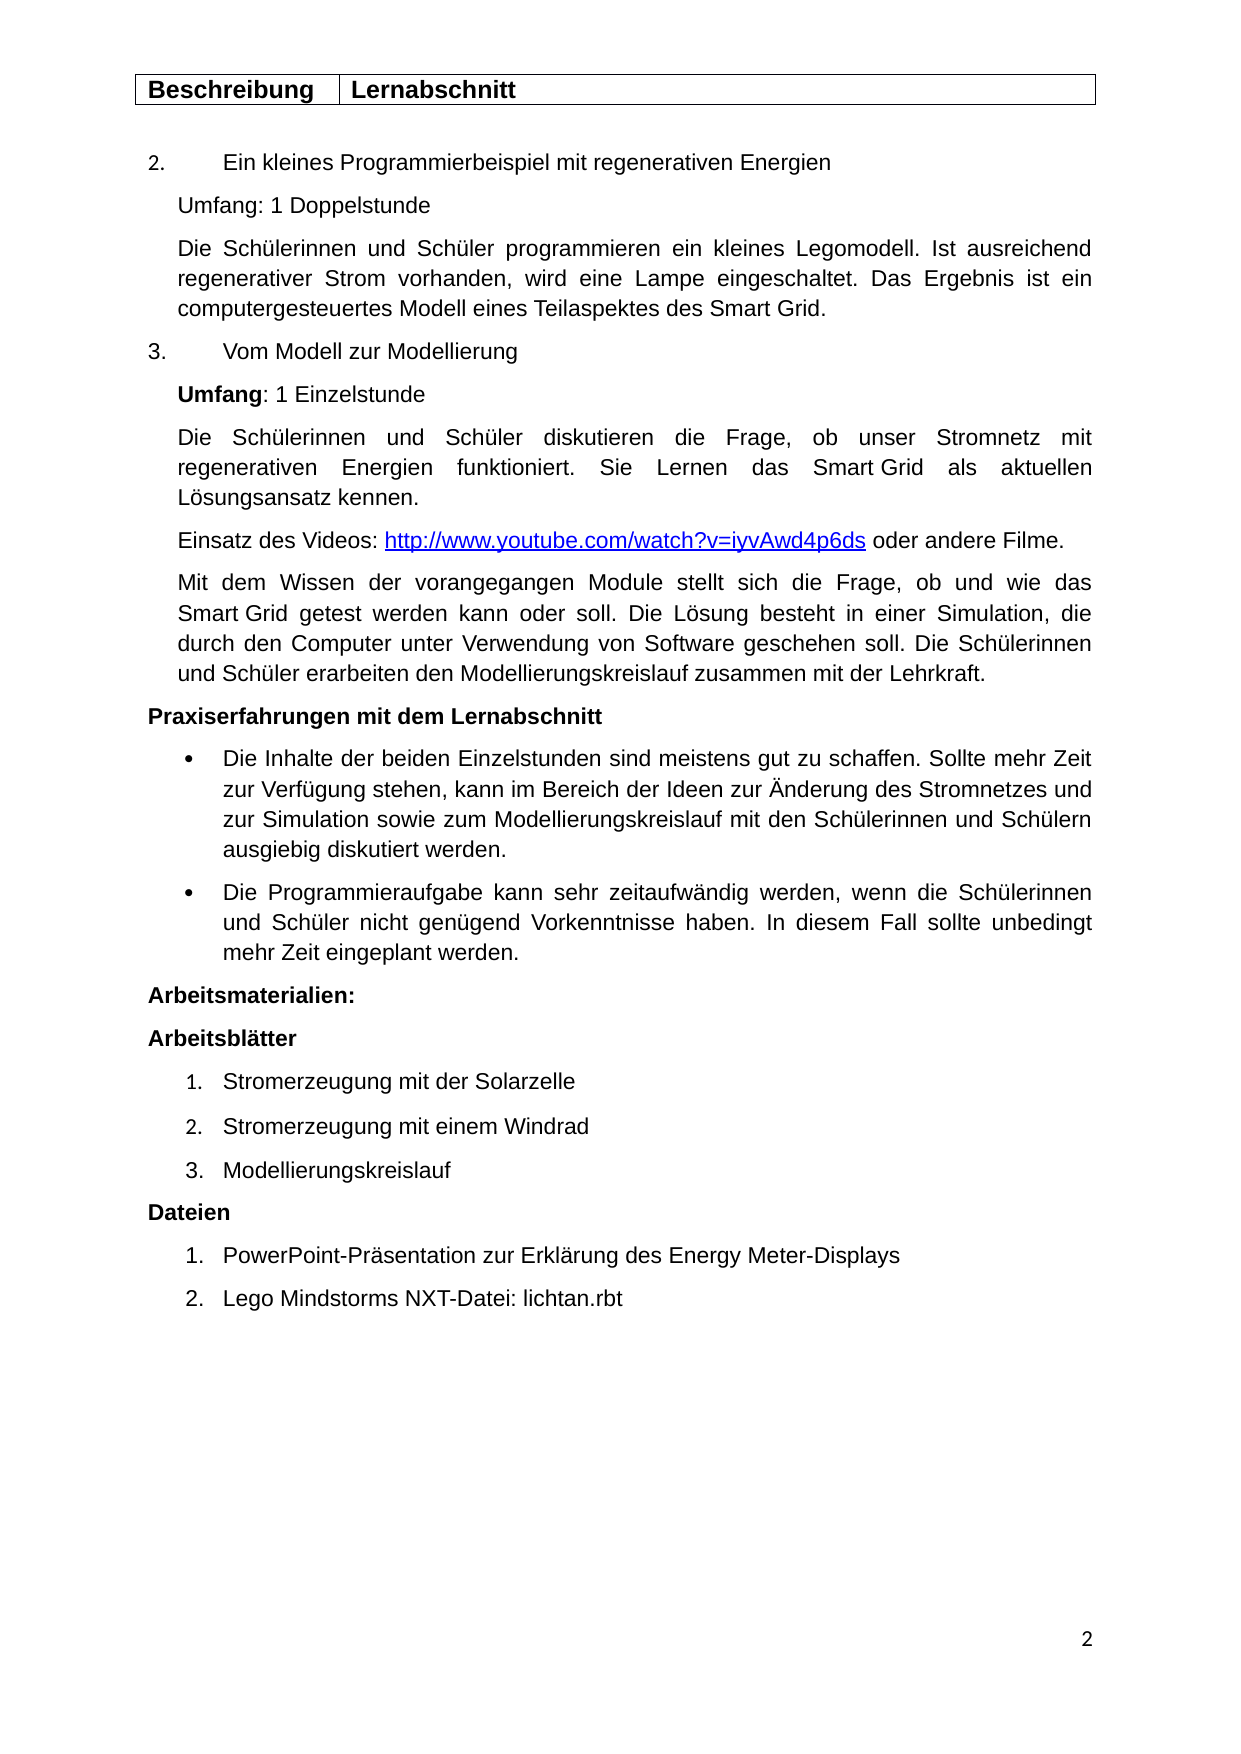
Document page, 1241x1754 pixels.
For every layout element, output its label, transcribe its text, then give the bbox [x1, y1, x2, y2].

text Mit dem Wissen der vorangegangen Module stellt sich die Frage, ob und wie das Smart Grid getest werden kann oder soll. Die Lösung besteht in einer Simulation, die durch den Computer unter Verwendung von Software geschehen soll. Die Schülerinnen und Schüler erarbeiten den Modellierungskreislauf zusammen mit der Lehrkraft. [177, 569, 1093, 686]
list Die Inhalte der beiden Einzelstunden sind meistens gut zu schaffen. Sollte mehr Zeit zur Verfügung stehen, kann im Bereich der Ideen zur Änderung des Stromnetzes und zur Simulation sowie zum Modellierungskreislauf mit den Schülerinnen und Schülern ausgiebig diskutiert werden. [185, 745, 1093, 862]
text Arbeitsmaterialien: [148, 982, 1093, 1008]
text Praxiserfahrungen mit dem Lernabschnitt [148, 703, 1093, 729]
list Stromerzeugung mit der Solarzelle [185, 1067, 1093, 1095]
list Vom Modell zur Modellierung [148, 338, 1093, 364]
text Die Schülerinnen und Schüler programmieren ein kleines Legomodell. Ist ausreichend regenerativer Strom vorhanden, wird eine Lampe eingeschaltet. Das Ergebnis ist ein computergesteuertes Modell eines Teilaspektes des Smart Grid. [177, 235, 1093, 322]
list Die Programmieraufgabe kann sehr zeitaufwändig werden, wenn die Schülerinnen und Schüler nicht genügend Vorkenntnisse haben. In diesem Fall sollte unbedingt mehr Zeit eingeplant werden. [185, 879, 1093, 966]
text Umfang: 1 Einzelstunde [177, 381, 1093, 407]
list Lego Mindstorms NXT-Datei: lichtan.rbt [185, 1285, 1093, 1311]
text Die Schülerinnen und Schüler diskutieren die Frage, ob unser Stromnetz mit regenerativen Energien funktioniert. Sie Lernen das Smart Grid als aktuellen Lösungsansatz kennen. [177, 423, 1093, 510]
text Umfang: 1 Doppelstunde [177, 192, 1093, 219]
text Einsatz des Videos: http://www.youtube.com/watch?v=iyvAwd4p6ds oder andere Filme. [177, 527, 1093, 553]
text Arbeitsblätter [148, 1024, 1093, 1051]
list Modellierungskreislauf [185, 1157, 1093, 1183]
text Dateien [148, 1199, 1093, 1226]
list PowerPoint-Präsentation zur Erklärung des Energy Meter-Displays [185, 1242, 1093, 1268]
list Ein kleines Programmierbeispiel mit regenerativen Energien [148, 148, 1093, 176]
list Stromerzeugung mit einem Windrad [185, 1112, 1093, 1140]
